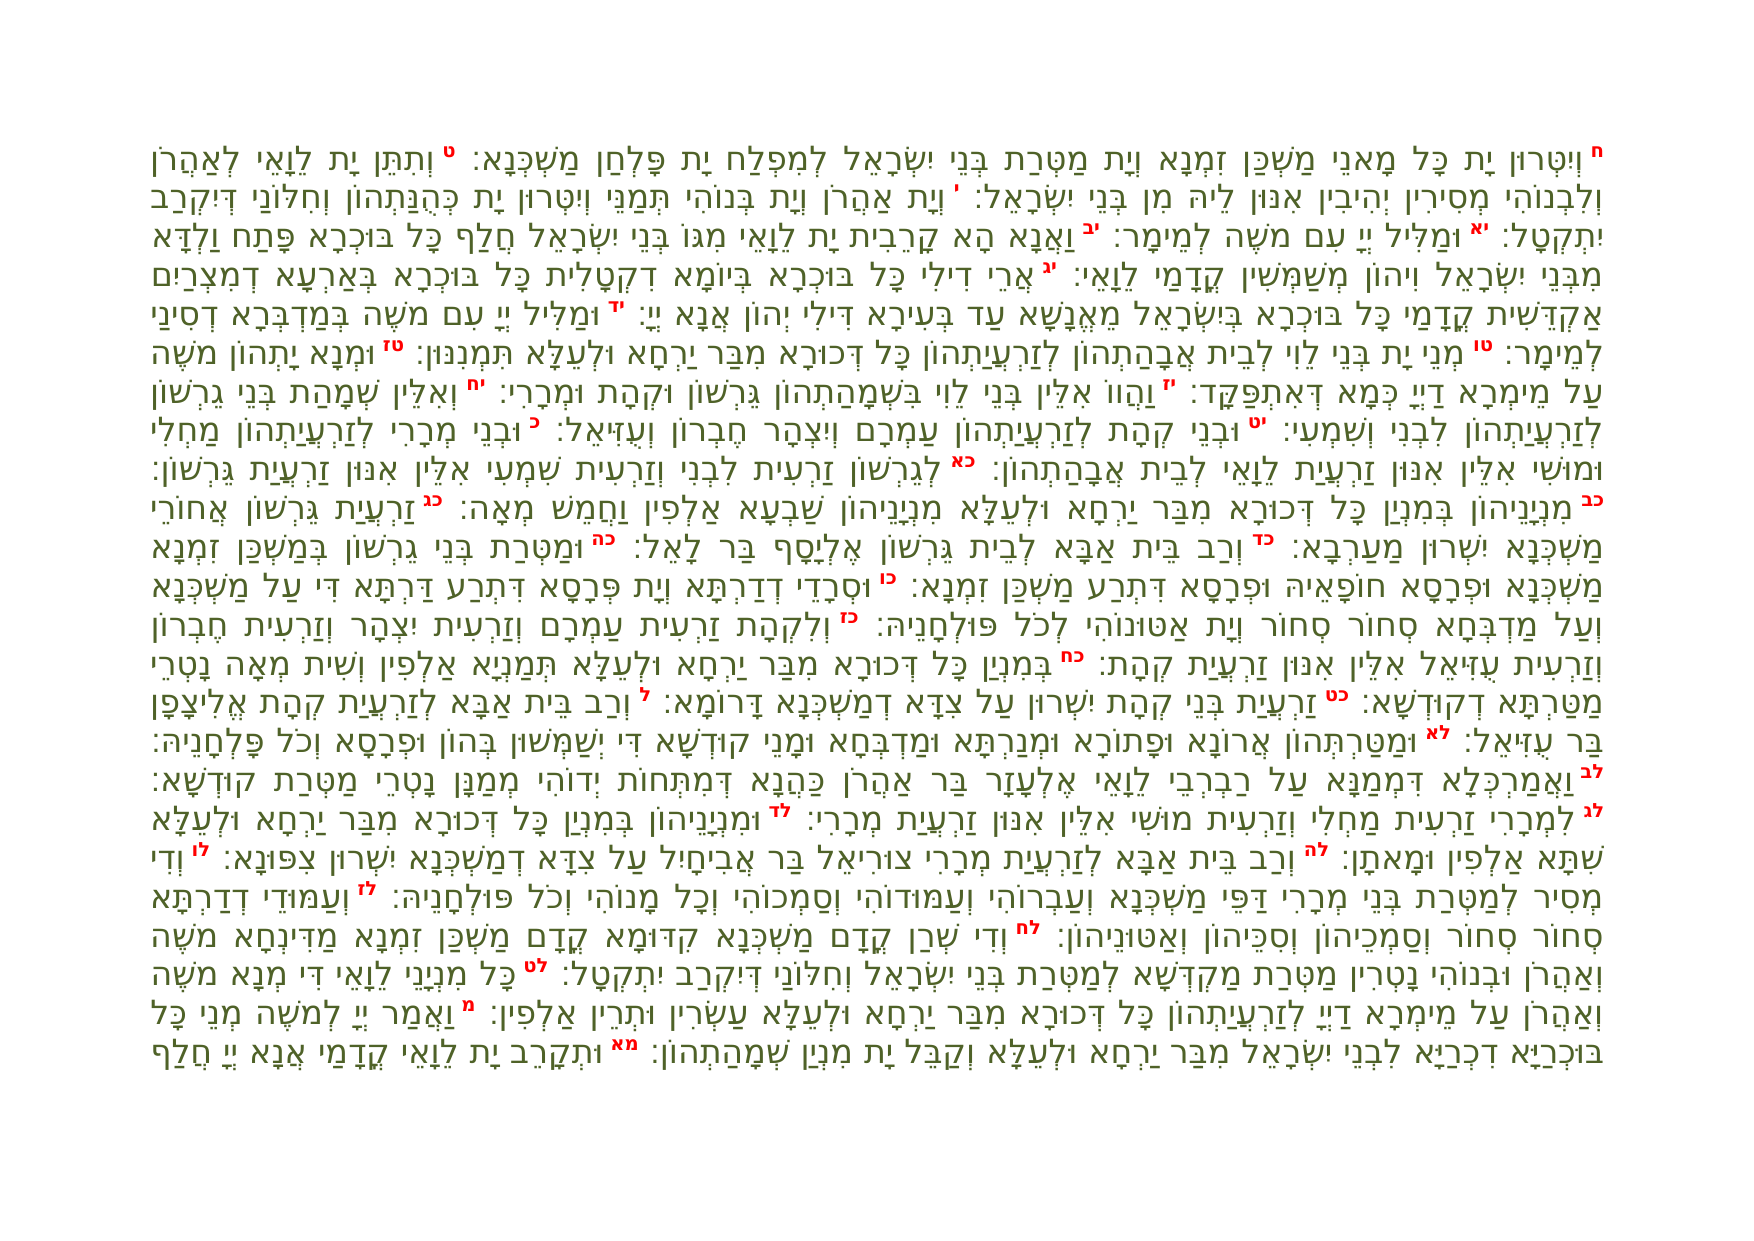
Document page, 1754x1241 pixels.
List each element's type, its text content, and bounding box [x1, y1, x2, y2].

text ח וְיִטְּרוּן יָת כָּל מָאנֵי מַשְׁכַּן זִמְנָא וְיָת מַטְּרַת בְּנֵי יִשְׂרָאֵל לְמִפְלַח יָת פָּלְחַן מַשְׁכְּנָא׃ ט וְתִתֵּן יָת לֵוָאֵי לְאַהֲרֹן וְלִבְנוֹהִי מְסִירִין יְהִיבִין אִנּוּן לֵיהּ מִן בְּנֵי יִשְׂרָאֵל׃ י וְיָת אַהֲרֹן וְיָת בְּנוֹהִי תְּמַנֵּי וְיִטְּרוּן יָת כְּהֻנַּתְהוֹן וְחִלּוֹנַי דְּיִקְרַב יִתְקְטָל׃ יא וּמַלִּיל יְיָ עִם משֶׁה לְמֵימָר׃ יב וַאֲנָא הָא קָרֵבִית יָת לֵוָאֵי מִגּוֹ בְּנֵי יִשְׂרָאֵל חֲלַף כָּל בּוּכְרָא פָּתַח וַלְדָּא מִבְּנֵי יִשְׂרָאֵל וִיהוֹן מְשַׁמְּשִׁין קֳדָמַי לֵוָאֵי׃ יג אֲרֵי דִילִי כָּל בּוּכְרָא בְּיוֹמָא דִקְטָלִית כָּל בּוּכְרָא בְּאַרְעָא דְמִצְרַיִם אַקְדֵּשִׁית קֳדָמַי כָּל בּוּכְרָא בְּיִשְׂרָאֵל מֵאֱנָשָׁא עַד בְּעִירָא דִּילִי יְהוֹן אֲנָא יְיָ׃ יד וּמַלִּיל יְיָ עִם משֶׁה בְּמַדְבְּרָא דְסִינַי לְמֵימָר׃ טו מְנֵי יָת בְּנֵי לֵוִי לְבֵית אֲבָהַתְהוֹן לְזַרְעֲיַתְהוֹן כָּל דְּכוּרָא מִבַּר יַרְחָא וּלְעֵלָּא תִּמְנִנּוּן׃ טז וּמְנָא יָתְהוֹן משֶׁה עַל מֵימְרָא דַיְיָ כְּמָא דְּאִתְפַּקָּד׃ יז וַהֲווֹ אִלֵּין בְּנֵי לֵוִי בִּשְׁמָהַתְהוֹן גֵּרְשׁוֹן וּקְהָת וּמְרָרִי׃ יח וְאִלֵּין שְׁמָהַת בְּנֵי גֵרְשׁוֹן לְזַרְעֲיַתְהוֹן לִבְנִי וְשִׁמְעִי׃ יט וּבְנֵי קְהָת לְזַרְעֲיַתְהוֹן עַמְרָם וְיִצְהָר חֶבְרוֹן וְעֻזִּיאֵל׃ כ וּבְנֵי מְרָרִי לְזַרְעֲיַתְהוֹן מַחְלִי וּמוּשִׁי אִלֵּין אִנּוּן זַרְעֲיַת לֵוָאֵי לְבֵית אֲבָהַתְהוֹן׃ כא לְגֵרְשׁוֹן זַרְעִית לִבְנִי וְזַרְעִית שִׁמְעִי אִלֵּין אִנּוּן זַרְעֲיַת גֵּרְשׁוֹן׃ כב מִנְיָנֵיהוֹן בְּמִנְיַן כָּל דְּכוּרָא מִבַּר יַרְחָא וּלְעֵלָּא מִנְיָנֵיהוֹן שַׁבְעָא אַלְפִין וַחֲמֵשׁ מְאָה׃ כג זַרְעֲיַת גֵּרְשׁוֹן אֲחוֹרֵי מַשְׁכְּנָא יִשְׁרוּן מַעַרְבָא׃ כד וְרַב בֵּית אַבָּא לְבֵית גֵּרְשׁוֹן אֶלְיָסָף בַּר לָאֵל׃ כה וּמַטְּרַת בְּנֵי גֵרְשׁוֹן בְּמַשְׁכַּן זִמְנָא מַשְׁכְּנָא וּפְרָסָא חוֹפָאֵיהּ וּפְרָסָא דִּתְרַע מַשְׁכַּן זִמְנָא׃ כו וּסְרָדֵי דְדַרְתָּא וְיָת פְּרָסָא דִּתְרַע דַּרְתָּא דִּי עַל מַשְׁכְּנָא וְעַל מַדְבְּחָא סְחוֹר סְחוֹר וְיָת אַטּוּנוֹהִי לְכֹל פּוּלְחָנֵיהּ׃ כז וְלִקְהָת זַרְעִית עַמְרָם וְזַרְעִית יִצְהָר וְזַרְעִית חֶבְרוֹן וְזַרְעִית עֻזִּיאֵל אִלֵּין אִנּוּן זַרְעֲיַת קְהָת׃ כח בְּמִנְיַן כָּל דְּכוּרָא מִבַּר יַרְחָא וּלְעֵלָּא תְּמַנְיָא אַלְפִין וְשִׁית מְאָה נָטְרֵי מַטַּרְתָּא דְקוּדְשָׁא׃ כט זַרְעֲיַת בְּנֵי קְהָת יִשְׁרוּן עַל צִדָּא דְמַשְׁכְּנָא דָּרוֹמָא׃ ל וְרַב בֵּית אַבָּא לְזַרְעֲיַת קְהָת אֱלִיצָפָן בַּר עֻזִּיאֵל׃ לא וּמַטַּרְתְּהוֹן אֲרוֹנָא וּפָתוֹרָא וּמְנַרְתָּא וּמַדְבְּחָא וּמָנֵי קוּדְשָׁא דִּי יְשַׁמְּשׁוּן בְּהוֹן וּפְרָסָא וְכֹל פָּלְחָנֵיהּ׃ לב וַאֲמַרְכְּלָא דִּמְמַנָּא עַל רַבְרְבֵי לֵוָאֵי אֶלְעָזָר בַּר אַהֲרֹן כַּהֲנָא דְּמִתְּחוֹת יְדוֹהִי מְמַנָּן נָטְרֵי מַטְּרַת קוּדְשָׁא׃ לג לִמְרָרִי זַרְעִית מַחְלִי וְזַרְעִית מוּשִׁי אִלֵּין אִנּוּן זַרְעֲיַת מְרָרִי׃ לד וּמִנְיָנֵיהוֹן בְּמִנְיַן כָּל דְּכוּרָא מִבַּר יַרְחָא וּלְעֵלָּא שִׁתָּא אַלְפִין וּמָאתָן׃ לה וְרַב בֵּית אַבָּא לְזַרְעֲיַת מְרָרִי צוּרִיאֵל בַּר אֲבִיחָיִל עַל צִדָּא דְמַשְׁכְּנָא יִשְׁרוּן צִפּוּנָא׃ לו וְדִי מְסִיר לְמַטְּרַת בְּנֵי מְרָרִי דַּפֵּי מַשְׁכְּנָא וְעַבְרוֹהִי וְעַמּוּדוֹהִי וְסַמְכוֹהִי וְכָל מָנוֹהִי וְכֹל פּוּלְחָנֵיהּ׃ לז וְעַמּוּדֵי דְדַרְתָּא סְחוֹר סְחוֹר וְסַמְכֵיהוֹן וְסִכֵּיהוֹן וְאַטּוּנֵיהוֹן׃ לח וְדִי שְׁרַן קֳדָם מַשְׁכְּנָא קִדּוּמָא קֳדָם מַשְׁכַּן זִמְנָא מַדִּינְחָא משֶׁה וְאַהֲרֹן וּבְנוֹהִי נָטְרִין מַטְּרַת מַקְדְּשָׁא לְמַטְּרַת בְּנֵי יִשְׂרָאֵל וְחִלּוֹנַי דְּיִקְרַב יִתְקְטָל׃ לט כָּל מִנְיָנֵי לֵוָאֵי דִּי מְנָא משֶׁה וְאַהֲרֹן עַל מֵימְרָא דַיְיָ לְזַרְעֲיַתְהוֹן כָּל דְּכוּרָא מִבַּר יַרְחָא וּלְעֵלָּא עַשְׂרִין וּתְרֵין אַלְפִין׃ מ וַאֲמַר יְיָ לְמשֶׁה מְנֵי כָּל בּוּכְרַיָּא דִכְרַיָּא לִבְנֵי יִשְׂרָאֵל מִבַּר יַרְחָא וּלְעֵלָּא וְקַבֵּל יָת מִנְיַן שְׁמָהַתְהוֹן׃ מא וּתְקָרֵב יָת לֵוָאֵי קֳדָמַי אֲנָא יְיָ חֲלַף [150, 139, 1604, 1071]
